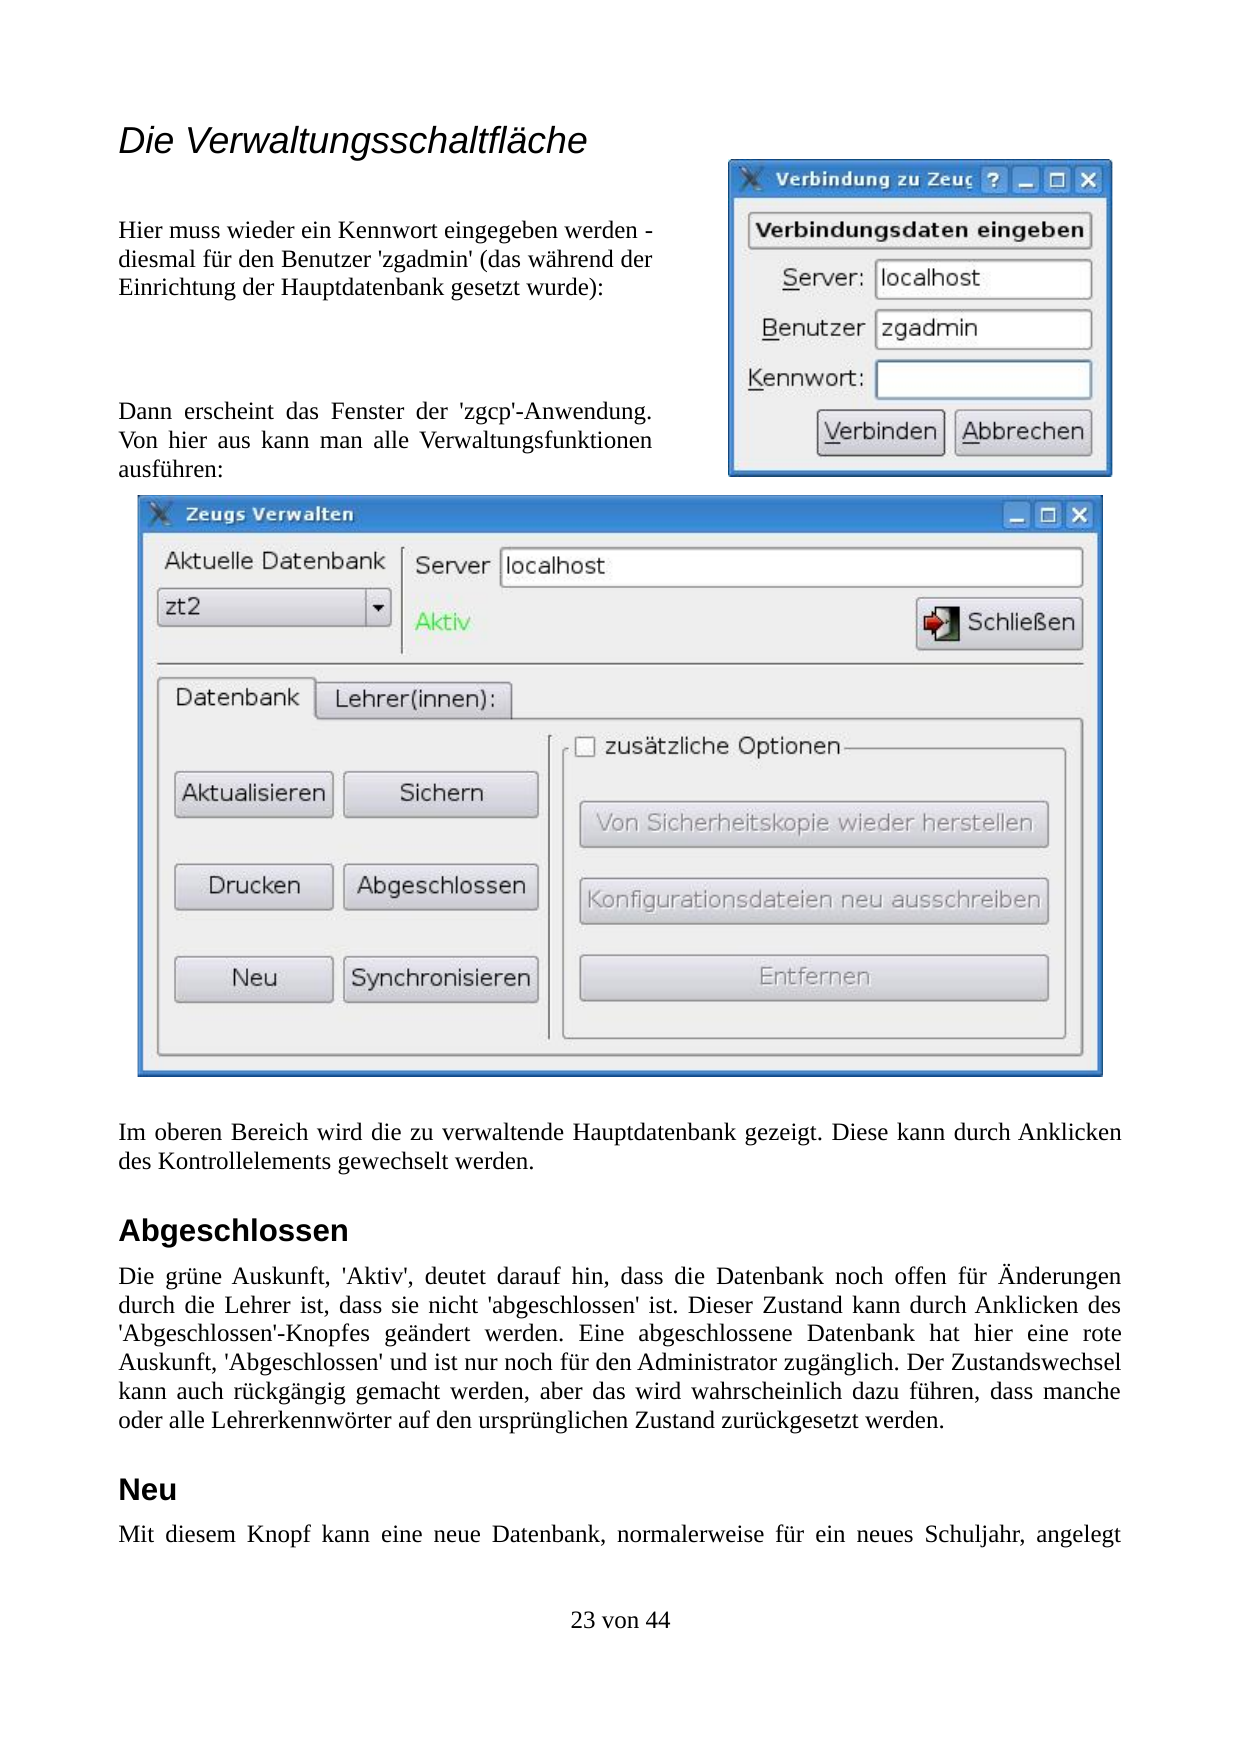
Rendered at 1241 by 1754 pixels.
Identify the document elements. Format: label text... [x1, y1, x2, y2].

picture [728, 159, 1113, 477]
text Dann erscheint das Fenster der 'zgcp'-Anwendung. Von hier aus kann man alle Verwaltungsfunktionen ausführen: [118, 396, 1122, 482]
text Die grüne Auskunft, 'Aktiv', deutet darauf hin, dass die Datenbank noch offen für Änderungen durch die Lehrer ist, dass sie nicht 'abgeschlossen' ist. Dieser Zustand kann durch Anklicken des 'Abgeschlossen'-Knopfes geändert werden. Eine abgeschlossene Datenbank hat hier eine rote Auskunft, 'Abgeschlossen' und ist nur noch für den Administrator zugänglich. Der Zustandswechsel kann auch rückgängig gemacht werden, aber das wird wahrscheinlich dazu führen, dass manche oder alle Lehrerkennwörter auf den ursprünglichen Zustand zurückgesetzt werden. [118, 1261, 1122, 1433]
subtitle Abgeschlossen [118, 1212, 1122, 1248]
text Mit diesem Knopf kann eine neue Datenbank, normalerweise für ein neues Schuljahr, angelegt werden. Vorher muss man aber die entsprechende Konfigurationsdatei vorbereiten (siehe unten, Vorbereitung auf das erste Jahr, Seite 31, und Konfigurationsdateien, Seite 37). [118, 1519, 1122, 1548]
subtitle Die Verwaltungsschaltfläche [118, 118, 1122, 161]
text Hier muss wieder ein Kennwort eingegeben werden - diesmal für den Benutzer 'zgadmin' (das während der Einrichtung der Hauptdatenbank gesetzt wurde): [118, 215, 728, 301]
text Im oberen Bereich wird die zu verwaltende Hauptdatenbank gezeigt. Diese kann durch Anklicken des Kontrollelements gewechselt werden. [118, 1117, 1122, 1175]
subtitle Neu [118, 1471, 1122, 1507]
picture [137, 495, 1103, 1077]
